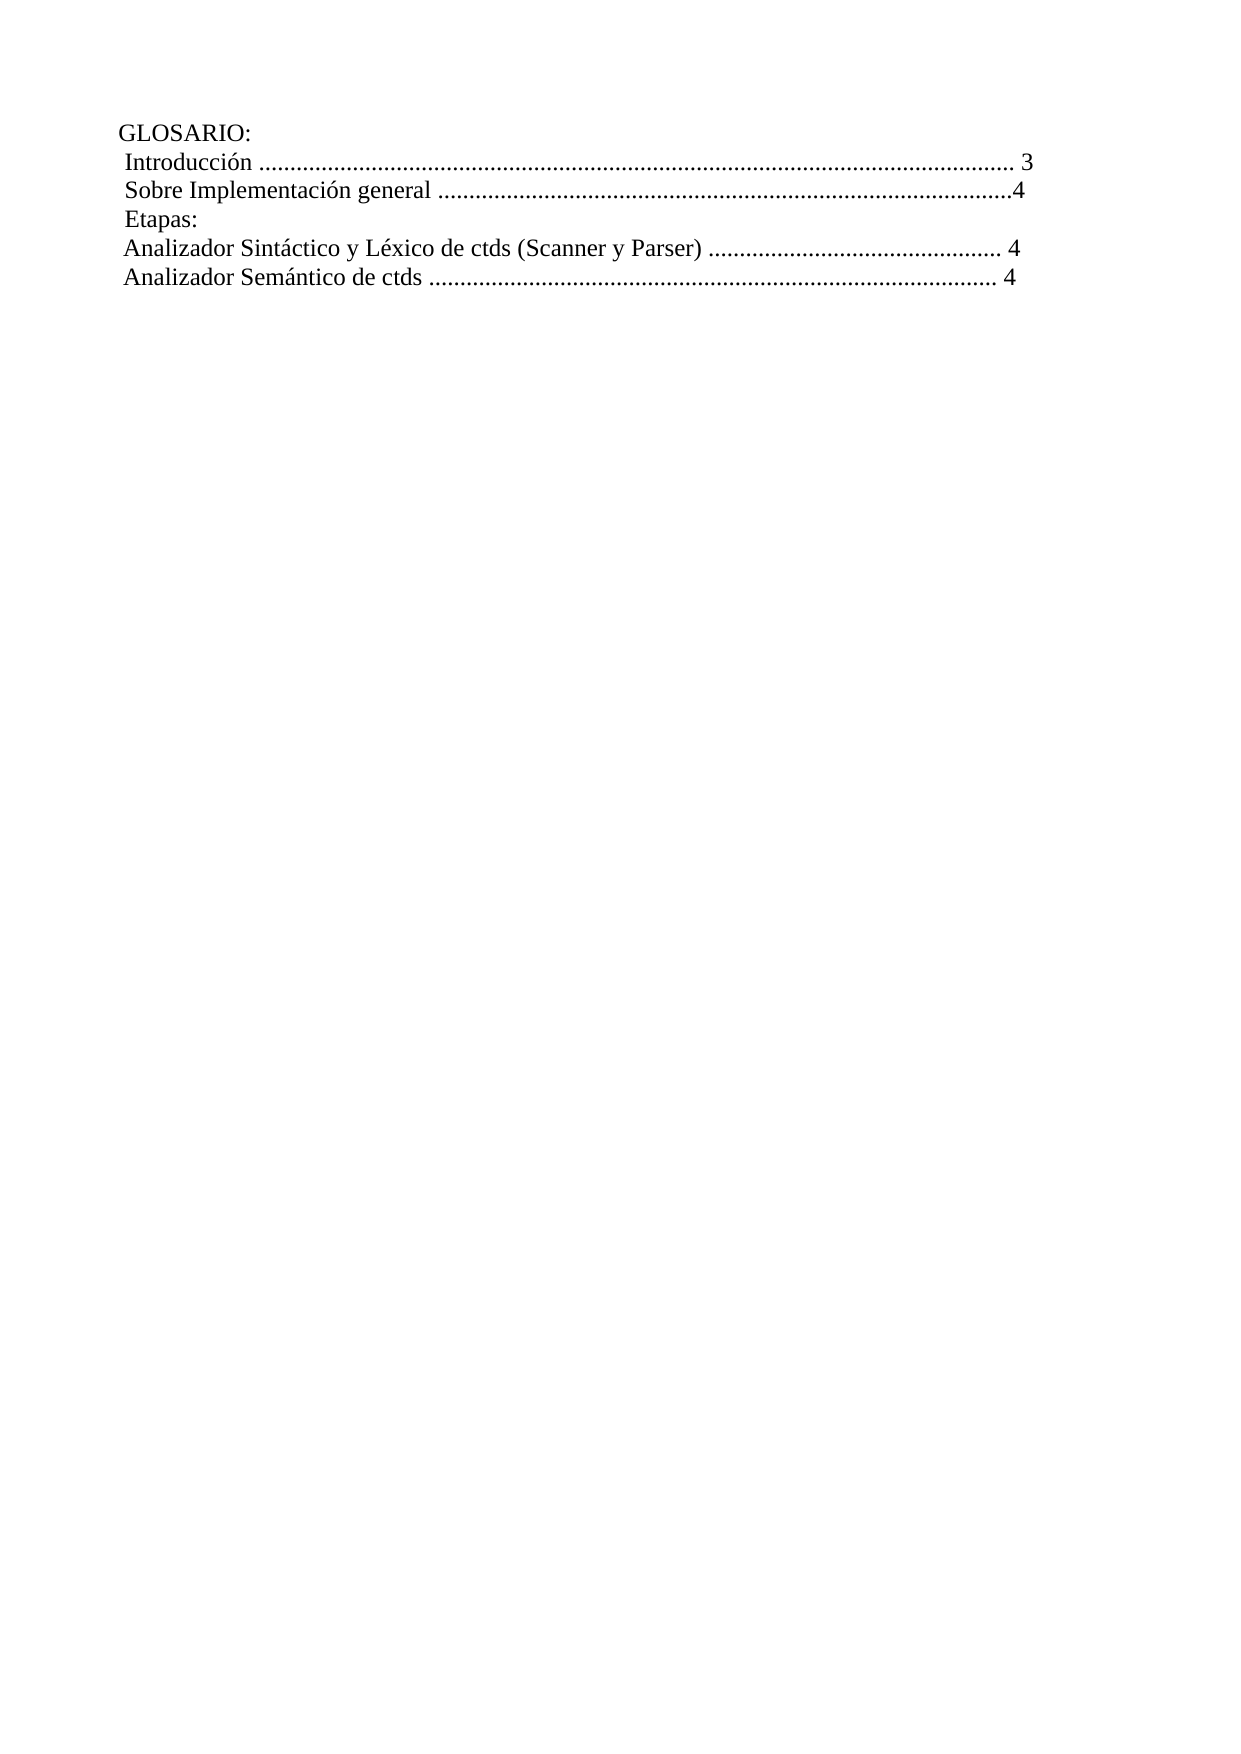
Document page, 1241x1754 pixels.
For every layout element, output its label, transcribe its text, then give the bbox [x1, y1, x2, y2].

text ­ Analizador Semántico de c­tds ........................................................................................... 4 [118, 262, 1122, 291]
text ­ Introducción ......................................................................................................................... 3 [118, 147, 1122, 176]
text ­ Analizador Sintáctico y Léxico de c­tds (Scanner y Parser) ............................................... 4 [118, 233, 1122, 262]
text GLOSARIO: [118, 118, 1122, 147]
text ­ Sobre Implementación general ............................................................................................4 [118, 176, 1122, 204]
text ­ Etapas: [118, 204, 1122, 233]
